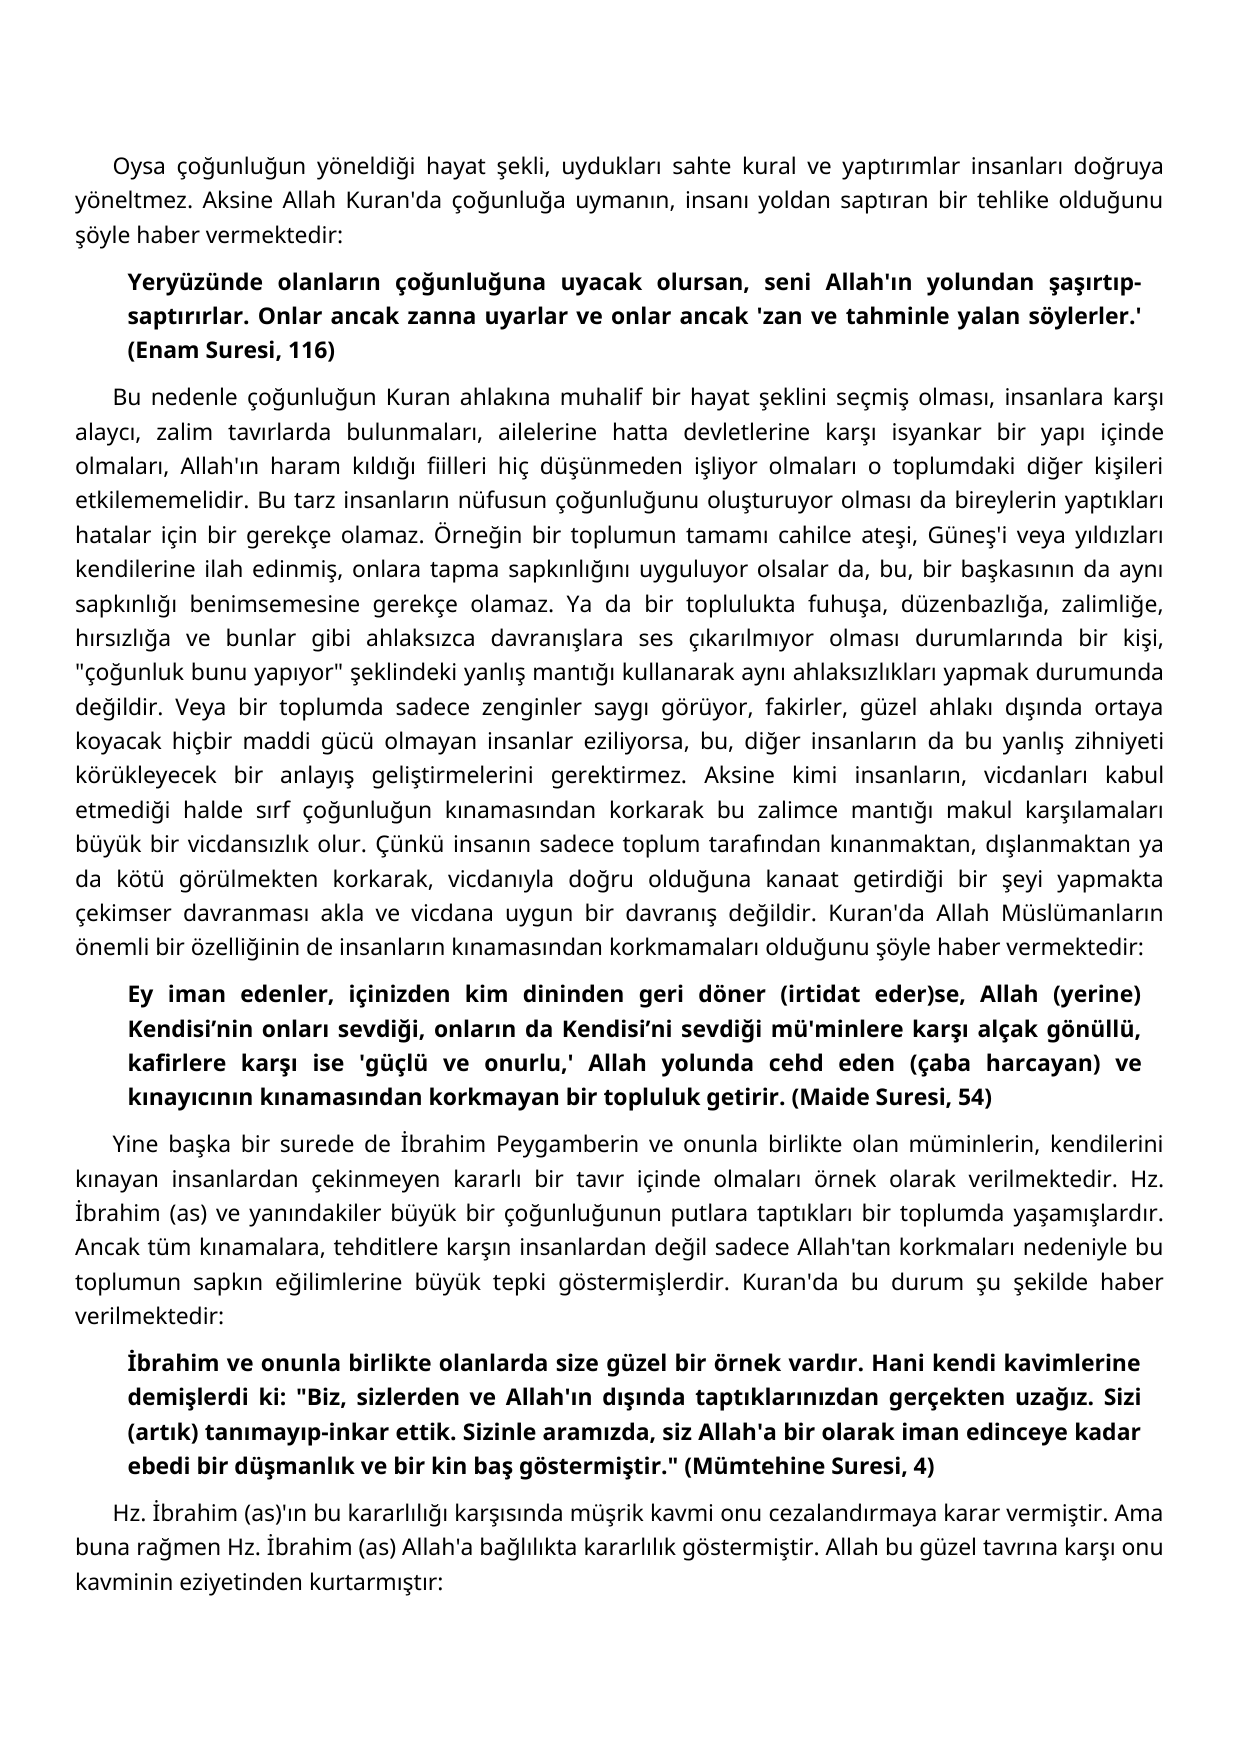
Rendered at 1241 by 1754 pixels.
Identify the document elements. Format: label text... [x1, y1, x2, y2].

text İbrahim ve onunla birlikte olanlarda size güzel bir örnek vardır. Hani kendi kavimlerine demişlerdi ki: "Biz, sizlerden ve Allah'ın dışında taptıklarınızdan gerçekten uzağız. Sizi (artık) tanımayıp-inkar ettik. Sizinle aramızda, siz Allah'a bir olarak iman edinceye kadar ebedi bir düşmanlık ve bir kin baş göstermiştir." (Mümtehine Suresi, 4) [127, 1347, 1143, 1481]
text Ey iman edenler, içinizden kim dininden geri döner (irtidat eder)se, Allah (yerine) Kendisi’nin onları sevdiği, onların da Kendisi’ni sevdiği mü'minlere karşı alçak gönüllü, kafirlere karşı ise 'güçlü ve onurlu,' Allah yolunda cehd eden (çaba harcayan) ve kınayıcının kınamasından korkmayan bir topluluk getirir. (Maide Suresi, 54) [127, 978, 1143, 1112]
text Yeryüzünde olanların çoğunluğuna uyacak olursan, seni Allah'ın yolundan şaşırtıp-saptırırlar. Onlar ancak zanna uyarlar ve onlar ancak 'zan ve tahminle yalan söylerler.' (Enam Suresi, 116) [127, 266, 1143, 366]
text Hz. İbrahim (as)'ın bu kararlılığı karşısında müşrik kavmi onu cezalandırmaya karar vermiştir. Ama buna rağmen Hz. İbrahim (as) Allah'a bağlılıkta kararlılık göstermiştir. Allah bu güzel tavrına karşı onu kavminin eziyetinden kurtarmıştır: [75, 1497, 1165, 1597]
text Bu nedenle çoğunluğun Kuran ahlakına muhalif bir hayat şeklini seçmiş olması, insanlara karşı alaycı, zalim tavırlarda bulunmaları, ailelerine hatta devletlerine karşı isyankar bir yapı içinde olmaları, Allah'ın haram kıldığı fiilleri hiç düşünmeden işliyor olmaları o toplumdaki diğer kişileri etkilememelidir. Bu tarz insanların nüfusun çoğunluğunu oluşturuyor olması da bireylerin yaptıkları hatalar için bir gerekçe olamaz. Örneğin bir toplumun tamamı cahilce ateşi, Güneş'i veya yıldızları kendilerine ilah edinmiş, onlara tapma sapkınlığını uyguluyor olsalar da, bu, bir başkasının da aynı sapkınlığı benimsemesine gerekçe olamaz. Ya da bir toplulukta fuhuşa, düzenbazlığa, zalimliğe, hırsızlığa ve bunlar gibi ahlaksızca davranışlara ses çıkarılmıyor olması durumlarında bir kişi, "çoğunluk bunu yapıyor" şeklindeki yanlış mantığı kullanarak aynı ahlaksızlıkları yapmak durumunda değildir. Veya bir toplumda sadece zenginler saygı görüyor, fakirler, güzel ahlakı dışında ortaya koyacak hiçbir maddi gücü olmayan insanlar eziliyorsa, bu, diğer insanların da bu yanlış zihniyeti körükleyecek bir anlayış geliştirmelerini gerektirmez. Aksine kimi insanların, vicdanları kabul etmediği halde sırf çoğunluğun kınamasından korkarak bu zalimce mantığı makul karşılamaları büyük bir vicdansızlık olur. Çünkü insanın sadece toplum tarafından kınanmaktan, dışlanmaktan ya da kötü görülmekten korkarak, vicdanıyla doğru olduğuna kanaat getirdiği bir şeyi yapmakta çekimser davranması akla ve vicdana uygun bir davranış değildir. Kuran'da Allah Müslümanların önemli bir özelliğinin de insanların kınamasından korkmamaları olduğunu şöyle haber vermektedir: [75, 381, 1165, 962]
text Yine başka bir surede de İbrahim Peygamberin ve onunla birlikte olan müminlerin, kendilerini kınayan insanlardan çekinmeyen kararlı bir tavır içinde olmaları örnek olarak verilmektedir. Hz. İbrahim (as) ve yanındakiler büyük bir çoğunluğunun putlara taptıkları bir toplumda yaşamışlardır. Ancak tüm kınamalara, tehditlere karşın insanlardan değil sadece Allah'tan korkmaları nedeniyle bu toplumun sapkın eğilimlerine büyük tepki göstermişlerdir. Kuran'da bu durum şu şekilde haber verilmektedir: [75, 1128, 1165, 1331]
text Oysa çoğunluğun yöneldiği hayat şekli, uydukları sahte kural ve yaptırımlar insanları doğruya yöneltmez. Aksine Allah Kuran'da çoğunluğa uymanın, insanı yoldan saptıran bir tehlike olduğunu şöyle haber vermektedir: [75, 150, 1165, 250]
